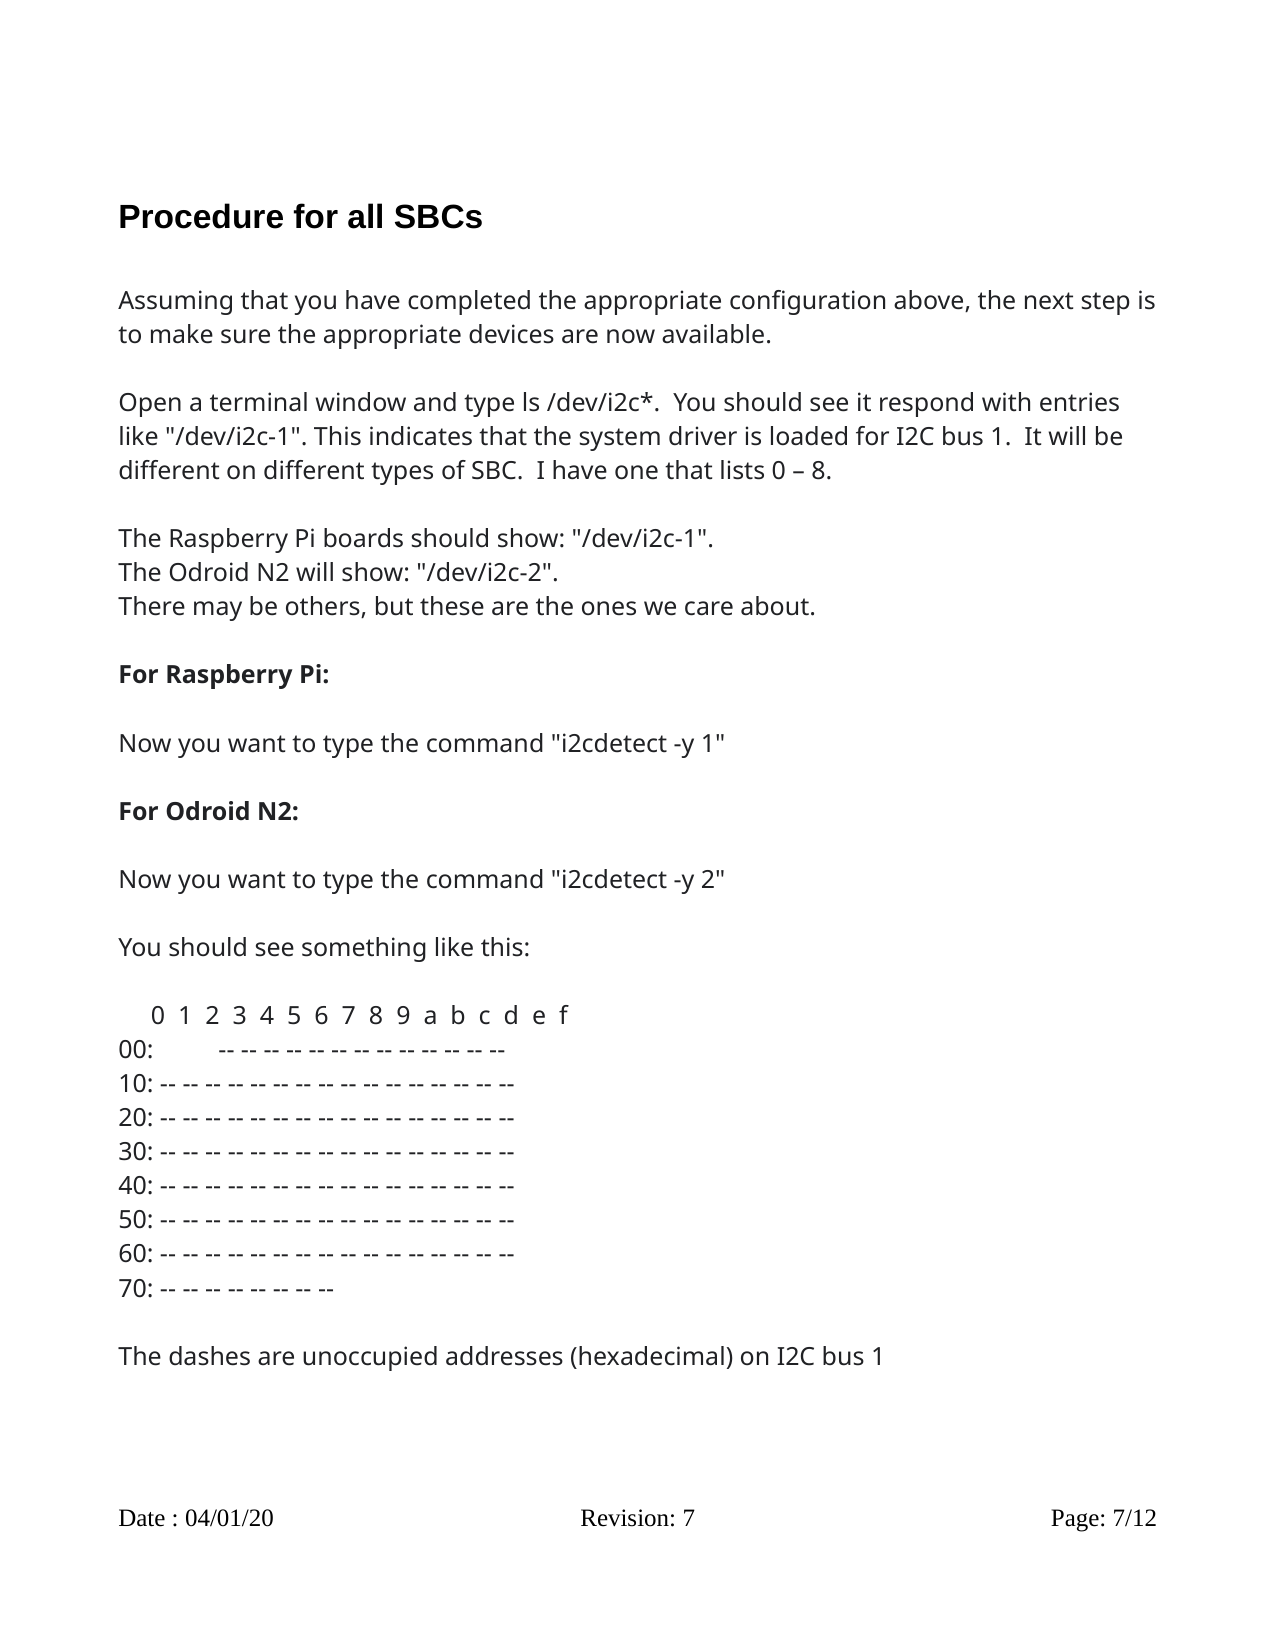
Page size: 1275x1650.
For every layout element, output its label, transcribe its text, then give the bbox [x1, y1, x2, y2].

text Open a terminal window and type ls /dev/i2c*. You should see it respond with entries like "/dev/i2c-1". This indicates that the system driver is loaded for I2C bus 1. It will be different on different types of SBC. I have one that lists 0 – 8. [118, 384, 1157, 487]
text You should see something like this: [118, 929, 1157, 964]
text The dashes are unoccupied addresses (hexadecimal) on I2C bus 1 [118, 1338, 1157, 1372]
text 70: -- -- -- -- -- -- -- -- [118, 1270, 1157, 1304]
text 20: -- -- -- -- -- -- -- -- -- -- -- -- -- -- -- -- [118, 1100, 1157, 1134]
text 0 1 2 3 4 5 6 7 8 9 a b c d e f [118, 998, 1157, 1032]
text 00: -- -- -- -- -- -- -- -- -- -- -- -- -- [118, 1032, 1157, 1066]
text For Odroid N2: [118, 793, 1157, 827]
text Now you want to type the command "i2cdetect -y 2" [118, 861, 1157, 896]
text 40: -- -- -- -- -- -- -- -- -- -- -- -- -- -- -- -- [118, 1168, 1157, 1202]
text 10: -- -- -- -- -- -- -- -- -- -- -- -- -- -- -- -- [118, 1066, 1157, 1100]
text The Raspberry Pi boards should show: "/dev/i2c-1". [118, 521, 1157, 555]
text For Raspberry Pi: [118, 657, 1157, 691]
text 30: -- -- -- -- -- -- -- -- -- -- -- -- -- -- -- -- [118, 1134, 1157, 1168]
text Assuming that you have completed the appropriate configuration above, the next step is to make sure the appropriate devices are now available. [118, 282, 1157, 351]
text 60: -- -- -- -- -- -- -- -- -- -- -- -- -- -- -- -- [118, 1236, 1157, 1270]
subtitle Procedure for all SBCs [118, 197, 1157, 236]
text There may be others, but these are the ones we care about. [118, 589, 1157, 623]
text The Odroid N2 will show: "/dev/i2c-2". [118, 555, 1157, 589]
text Now you want to type the command "i2cdetect -y 1" [118, 725, 1157, 759]
text 50: -- -- -- -- -- -- -- -- -- -- -- -- -- -- -- -- [118, 1202, 1157, 1236]
